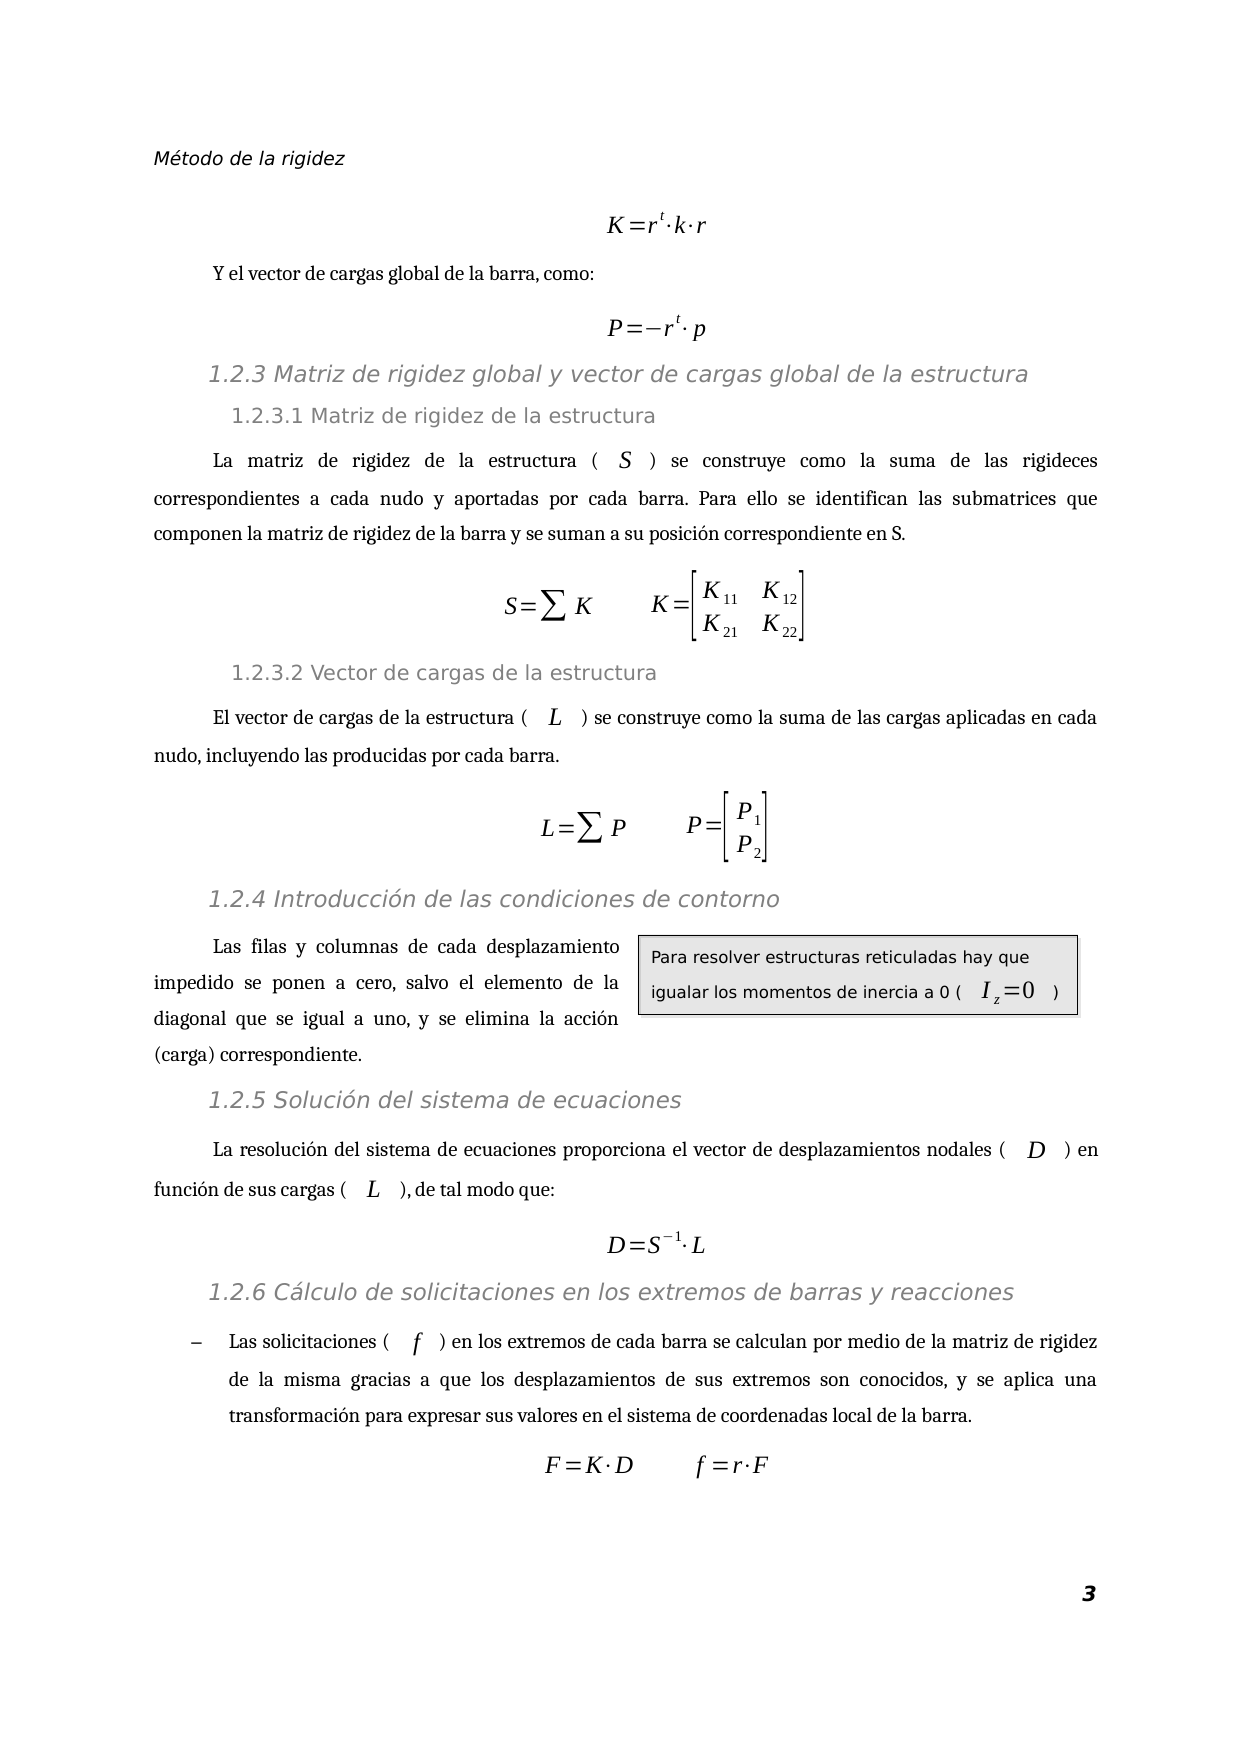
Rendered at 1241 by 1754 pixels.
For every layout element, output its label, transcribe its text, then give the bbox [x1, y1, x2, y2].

subtitle Matriz de rigidez global y vector de cargas global de la estructura [153, 361, 1098, 388]
subtitle Cálculo de solicitaciones en los extremos de barras y reacciones [153, 1279, 1098, 1306]
subtitle Solución del sistema de ecuaciones [153, 1087, 1098, 1114]
text El vector de cargas de la estructura () se construye como la suma de las cargas aplicadas en cada nudo, incluyendo las producidas por cada barra. [153, 704, 1098, 767]
list Las solicitaciones () en los extremos de cada barra se calculan por medio de la matriz de rigidez de la misma gracias a que los desplazamientos de sus extremos son conocidos, y se aplica una transformación para expresar sus valores en el sistema de coordenadas local de la barra. [191, 1328, 1098, 1427]
text Las filas y columnas de cada desplazamiento impedido se ponen a cero, salvo el elemento de la diagonal que se igual a uno, y se elimina la acción (carga) correspondiente. [153, 935, 1098, 1066]
subtitle Vector de cargas de la estructura [153, 661, 1098, 686]
subtitle Introducción de las condiciones de contorno [153, 886, 1098, 912]
subtitle Matriz de rigidez de la estructura [153, 404, 1098, 428]
text La matriz de rigidez de la estructura () se construye como la suma de las rigideces correspondientes a cada nudo y aportadas por cada barra. Para ello se identifican las submatrices que componen la matriz de rigidez de la barra y se suman a su posición correspondiente en S. [153, 447, 1098, 546]
text Y el vector de cargas global de la barra, como: [153, 262, 1098, 286]
text La resolución del sistema de ecuaciones proporciona el vector de desplazamientos nodales () en función de sus cargas (), de tal modo que: [153, 1136, 1098, 1203]
